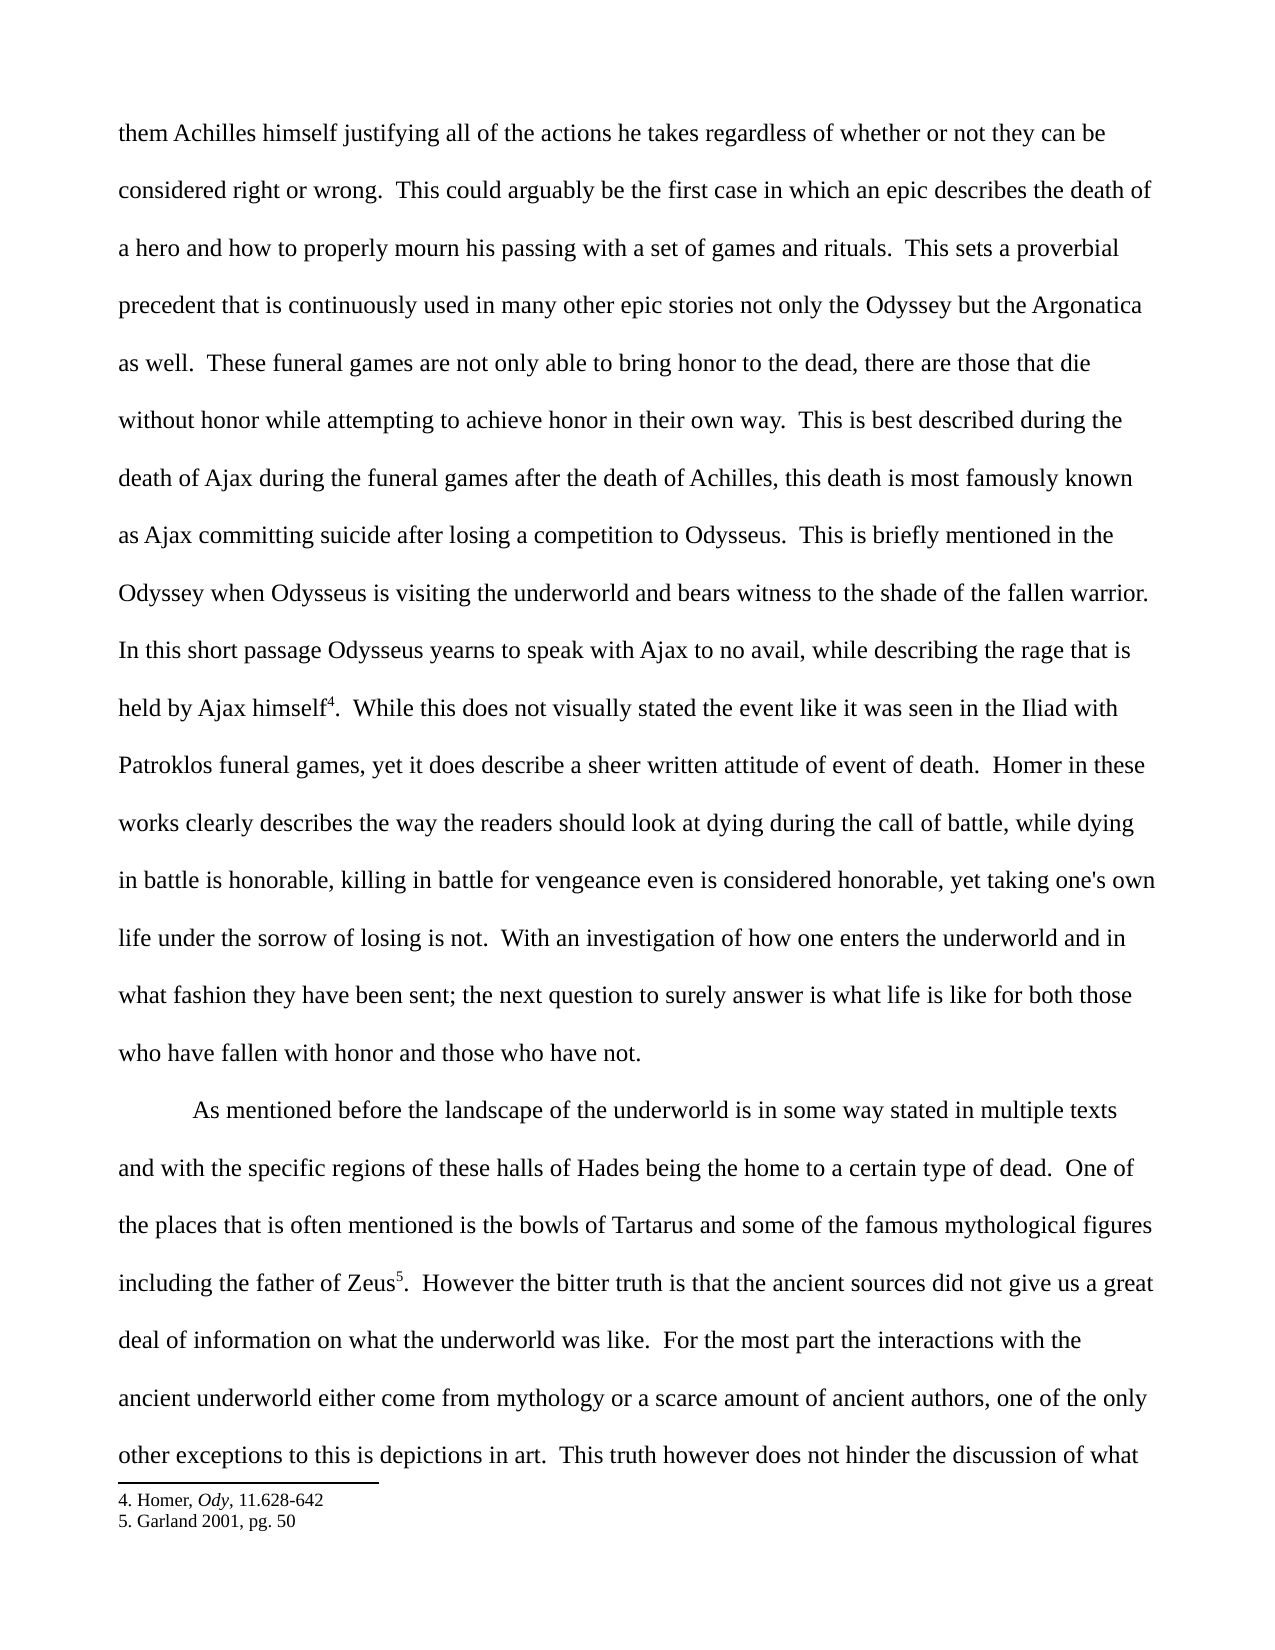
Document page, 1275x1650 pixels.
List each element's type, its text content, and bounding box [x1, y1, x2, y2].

text . Homer, Ody, 11.628-642 [118, 1489, 1157, 1510]
text them Achilles himself justifying all of the actions he takes regardless of whether or not they can be considered right or wrong. This could arguably be the first case in which an epic describes the death of a hero and how to properly mourn his passing with a set of games and rituals. This sets a proverbial precedent that is continuously used in many other epic stories not only the Odyssey but the Argonatica as well. These funeral games are not only able to bring honor to the dead, there are those that die without honor while attempting to achieve honor in their own way. This is best described during the death of Ajax during the funeral games after the death of Achilles, this death is most famously known as Ajax committing suicide after losing a competition to Odysseus. This is briefly mentioned in the Odyssey when Odysseus is visiting the underworld and bears witness to the shade of the fallen warrior. In this short passage Odysseus yearns to speak with Ajax to no avail, while describing the rage that is held by Ajax himself. While this does not visually stated the event like it was seen in the Iliad with Patroklos funeral games, yet it does describe a sheer written attitude of event of death. Homer in these works clearly describes the way the readers should look at dying during the call of battle, while dying in battle is honorable, killing in battle for vengeance even is considered honorable, yet taking one's own life under the sorrow of losing is not. With an investigation of how one enters the underworld and in what fashion they have been sent; the next question to surely answer is what life is like for both those who have fallen with honor and those who have not. [118, 118, 1157, 1067]
text . Garland 2001, pg. 50 [118, 1510, 1157, 1532]
text As mentioned before the landscape of the underworld is in some way stated in multiple texts and with the specific regions of these halls of Hades being the home to a certain type of dead. One of the places that is often mentioned is the bowls of Tartarus and some of the famous mythological figures including the father of Zeus. However the bitter truth is that the ancient sources did not give us a great deal of information on what the underworld was like. For the most part the interactions with the ancient underworld either come from mythology or a scarce amount of ancient authors, one of the only other exceptions to this is depictions in art. This truth however does not hinder the discussion of what [118, 1096, 1157, 1469]
